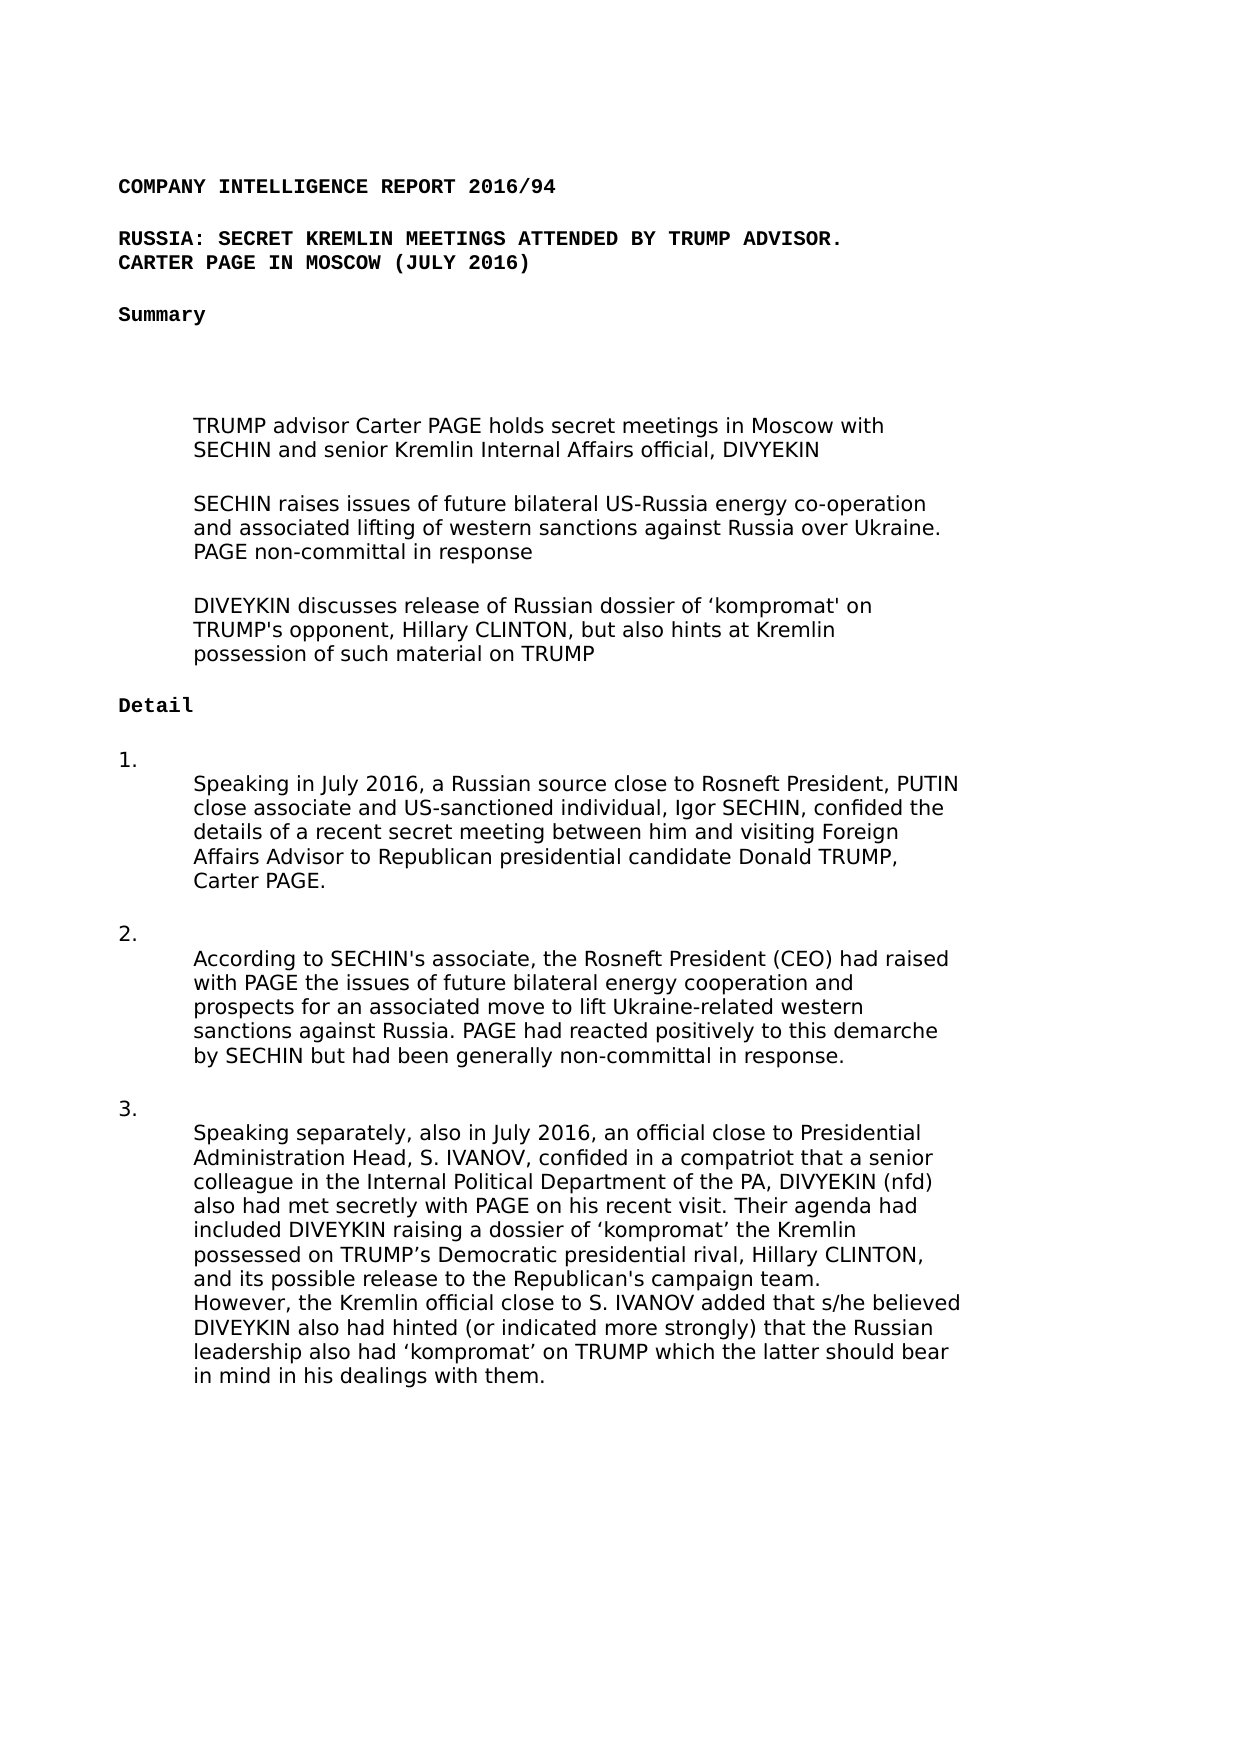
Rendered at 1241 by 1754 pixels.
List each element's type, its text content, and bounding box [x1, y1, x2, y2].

text included DIVEYKIN raising a dossier of ‘kompromat’ the Kremlin [193, 1218, 1122, 1243]
text Detail [118, 695, 1122, 719]
text close associate and US-sanctioned individual, Igor SECHIN, confided the [193, 796, 1122, 820]
text However, the Kremlin ofﬁcial close to S. IVANOV added that s/he believed [193, 1291, 1122, 1316]
text with PAGE the issues of future bilateral energy cooperation and [193, 971, 1122, 995]
text and associated lifting of western sanctions against Russia over Ukraine. [193, 516, 1122, 540]
text prospects for an associated move to lift Ukraine-related western [193, 995, 1122, 1019]
text SECHIN and senior Kremlin Internal Affairs official, DIVYEKIN [193, 438, 1122, 462]
text DIVEYKIN discusses release of Russian dossier of ‘kompromat' on [193, 594, 1122, 618]
text 1. [118, 748, 1122, 772]
text in mind in his dealings with them. [193, 1364, 1122, 1388]
text and its possible release to the Republican's campaign team. [193, 1267, 1122, 1291]
text RUSSIA: SECRET KREMLIN MEETINGS ATTENDED BY TRUMP ADVISOR. [118, 228, 1122, 252]
text 3. [118, 1097, 1122, 1121]
text details of a recent secret meeting between him and visiting Foreign [193, 820, 1122, 845]
text also had met secretly with PAGE on his recent visit. Their agenda had [193, 1194, 1122, 1218]
text Speaking separately, also in July 2016, an ofﬁcial close to Presidential [193, 1121, 1122, 1146]
text DIVEYKIN also had hinted (or indicated more strongly) that the Russian [193, 1316, 1122, 1340]
text possession of such material on TRUMP [193, 642, 1122, 666]
text CARTER PAGE IN MOSCOW (JULY 2016) [118, 252, 1122, 275]
text TRUMP advisor Carter PAGE holds secret meetings in Moscow with [193, 414, 1122, 438]
text leadership also had ‘kompromat’ on TRUMP which the latter should bear [193, 1340, 1122, 1364]
text Carter PAGE. [193, 869, 1122, 893]
text PAGE non-committal in response [193, 540, 1122, 564]
text COMPANY INTELLIGENCE REPORT 2016/94 [118, 176, 1122, 199]
text Speaking in July 2016, a Russian source close to Rosneft President, PUTIN [193, 772, 1122, 796]
text SECHIN raises issues of future bilateral US-Russia energy co-operation [193, 492, 1122, 516]
text 2. [118, 922, 1122, 947]
text Summary [118, 304, 1122, 328]
text TRUMP's opponent, Hillary CLINTON, but also hints at Kremlin [193, 618, 1122, 642]
text According to SECHIN's associate, the Rosneft President (CEO) had raised [193, 947, 1122, 971]
text sanctions against Russia. PAGE had reacted positively to this demarche [193, 1019, 1122, 1044]
text colleague in the Internal Political Department of the PA, DIVYEKIN (nfd) [193, 1170, 1122, 1194]
text by SECHIN but had been generally non-committal in response. [193, 1044, 1122, 1068]
text possessed on TRUMP’s Democratic presidential rival, Hillary CLINTON, [193, 1243, 1122, 1267]
text Affairs Advisor to Republican presidential candidate Donald TRUMP, [193, 845, 1122, 869]
text Administration Head, S. IVANOV, conﬁded in a compatriot that a senior [193, 1146, 1122, 1170]
